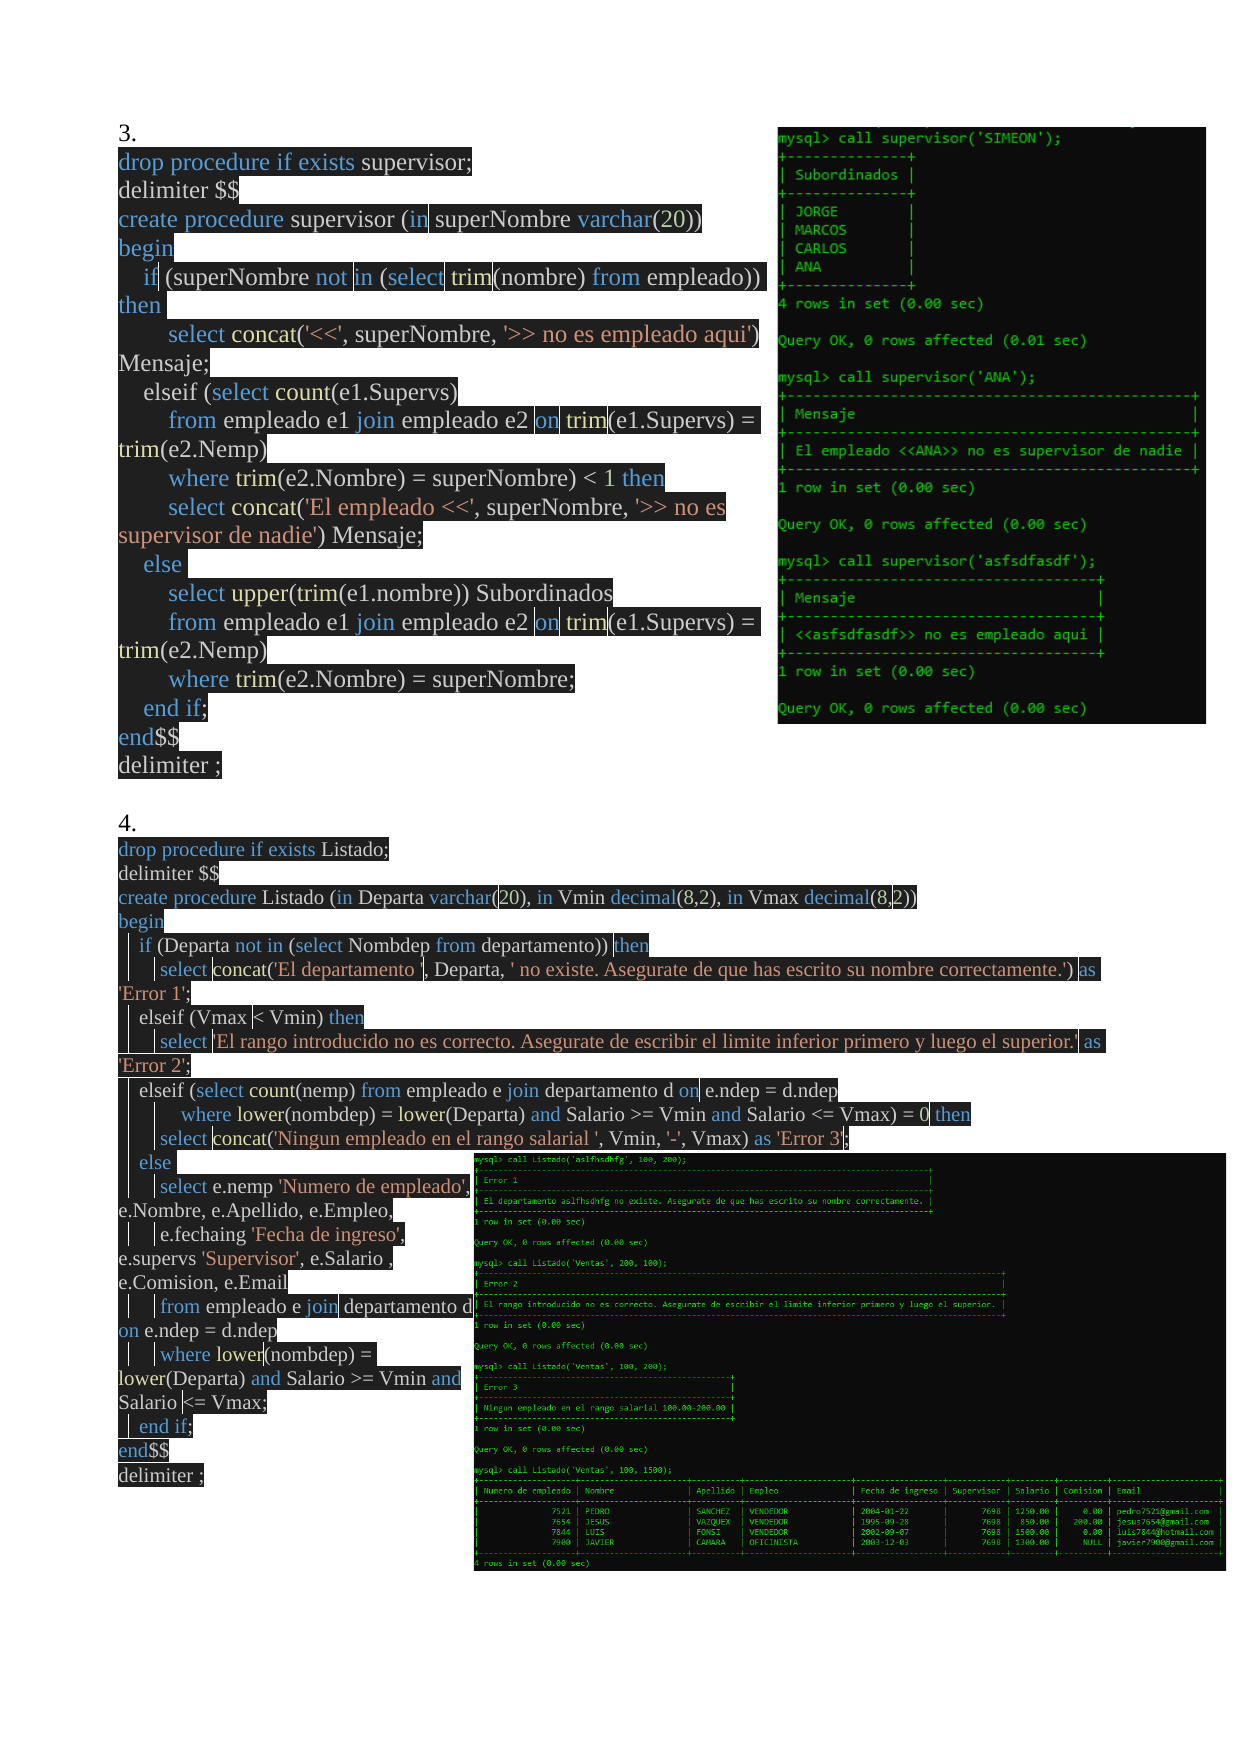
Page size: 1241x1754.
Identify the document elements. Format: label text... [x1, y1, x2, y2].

text delimiter $$ [118, 861, 1122, 885]
text where lower(nombdep) = lower(Departa) and Salario >= Vmin and Salario <= Vmax) = 0 then [118, 1102, 1122, 1126]
text begin [118, 909, 1122, 933]
text create procedure supervisor (in superNombre varchar(20)) [118, 204, 777, 233]
text create procedure Listado (in Departa varchar(20), in Vmin decimal(8,2), in Vmax decimal(8,2)) [118, 885, 1122, 909]
text delimiter ; [118, 1462, 473, 1487]
text else [118, 549, 777, 578]
text select upper(trim(e1.nombre)) Subordinados [118, 578, 777, 607]
text delimiter ; [118, 751, 1122, 779]
text select concat('El departamento ', Departa, ' no existe. Asegurate de que has escrito su nombre correctamente.') as 'Error 1'; [118, 957, 1122, 1005]
text elseif (select count(nemp) from empleado e join departamento d on e.ndep = d.ndep [118, 1077, 1122, 1102]
text select concat('<<', superNombre, '>> no es empleado aqui') Mensaje; [118, 319, 777, 377]
text select 'El rango introducido no es correcto. Asegurate de escribir el limite inferior primero y luego el superior.' as 'Error 2'; [118, 1029, 1122, 1077]
text select e.nemp 'Numero de empleado', e.Nombre, e.Apellido, e.Empleo, [118, 1174, 473, 1222]
text 4. [118, 808, 1122, 837]
text where lower(nombdep) = lower(Departa) and Salario >= Vmin and Salario <= Vmax; [118, 1342, 473, 1414]
text end$$ [118, 1438, 473, 1462]
text from empleado e join departamento d on e.ndep = d.ndep [118, 1294, 473, 1342]
text end if; [118, 693, 777, 722]
text end if; [118, 1414, 473, 1438]
text select concat('Ningun empleado en el rango salarial ', Vmin, '-', Vmax) as 'Error 3'; [118, 1126, 1122, 1150]
text where trim(e2.Nombre) = superNombre; [118, 664, 777, 693]
text elseif (select count(e1.Supervs) [118, 377, 777, 406]
text select concat('El empleado <<', superNombre, '>> no es supervisor de nadie') Mensaje; [118, 492, 777, 549]
text end$$ [118, 722, 1122, 751]
text 3. [118, 118, 1122, 147]
text drop procedure if exists Listado; [118, 837, 1122, 861]
text where trim(e2.Nombre) = superNombre) < 1 then [118, 463, 777, 492]
text else [118, 1150, 1122, 1174]
text from empleado e1 join empleado e2 on trim(e1.Supervs) = trim(e2.Nemp) [118, 607, 777, 664]
text if (superNombre not in (select trim(nombre) from empleado)) then [118, 262, 777, 319]
text drop procedure if exists supervisor; [118, 147, 777, 176]
text e.fechaing 'Fecha de ingreso', e.supervs 'Supervisor', e.Salario , e.Comision, e.Email [118, 1222, 473, 1294]
text elseif (Vmax < Vmin) then [118, 1005, 1122, 1029]
picture [473, 1153, 1227, 1571]
text if (Departa not in (select Nombdep from departamento)) then [118, 933, 1122, 957]
text from empleado e1 join empleado e2 on trim(e1.Supervs) = trim(e2.Nemp) [118, 406, 777, 463]
picture [777, 127, 1207, 724]
text begin [118, 233, 777, 262]
text delimiter $$ [118, 176, 777, 204]
